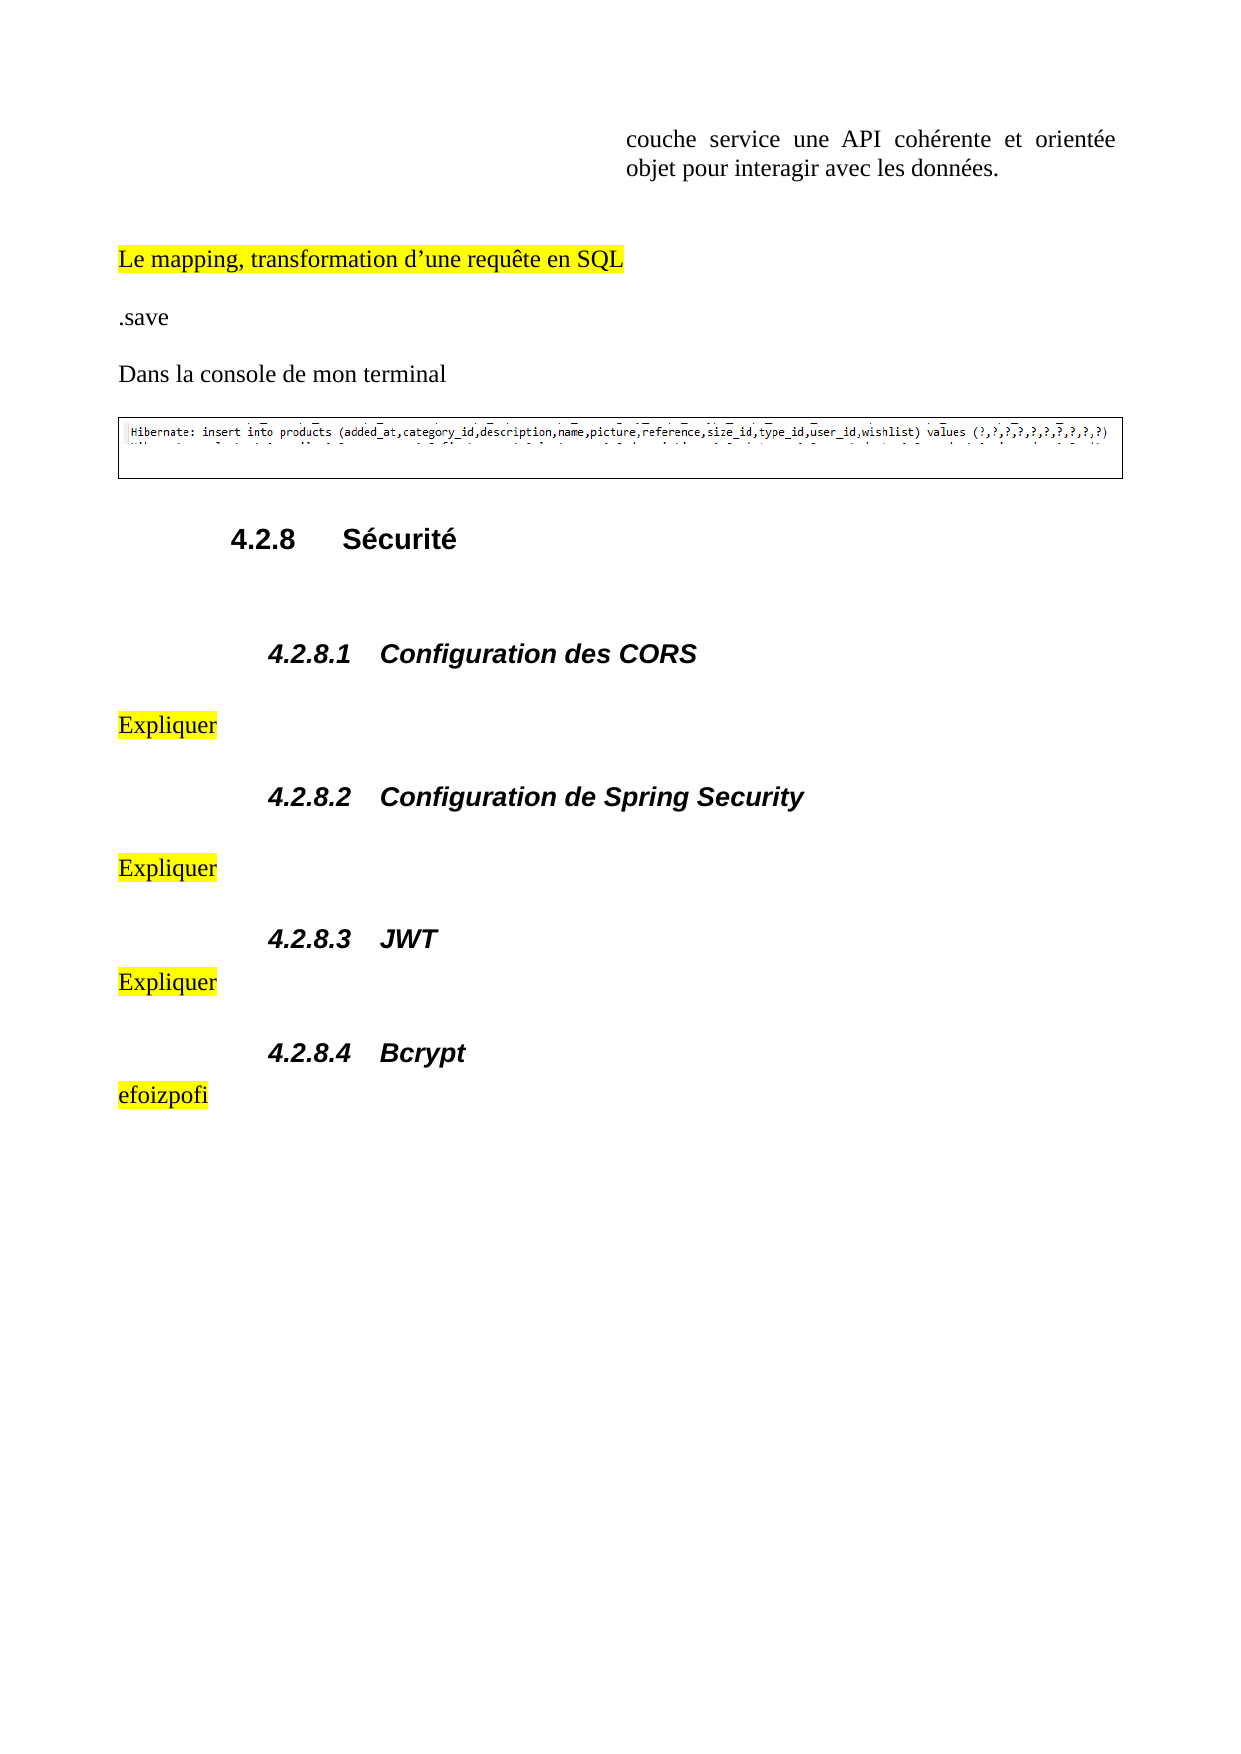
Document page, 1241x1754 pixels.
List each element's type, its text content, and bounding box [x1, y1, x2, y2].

text .save [118, 302, 1122, 331]
subtitle Configuration de Spring Security [268, 781, 1122, 812]
table_header couche service une API cohérente et orientée objet pour interagir avec les données. [620, 118, 1122, 216]
table_header [118, 118, 620, 216]
text Expliquer [118, 853, 1122, 882]
text efoizpofi [118, 1081, 1122, 1109]
text Le mapping, transformation d’une requête en SQL [118, 244, 1122, 273]
subtitle Configuration des CORS [268, 638, 1122, 669]
subtitle Sécurité [231, 522, 1122, 556]
subtitle JWT [268, 923, 1122, 954]
text Expliquer [118, 967, 1122, 996]
subtitle Bcrypt [268, 1037, 1122, 1068]
text Expliquer [118, 711, 1122, 739]
table_header [119, 418, 1122, 478]
picture [123, 423, 1117, 444]
text Dans la console de mon terminal [118, 359, 1122, 388]
